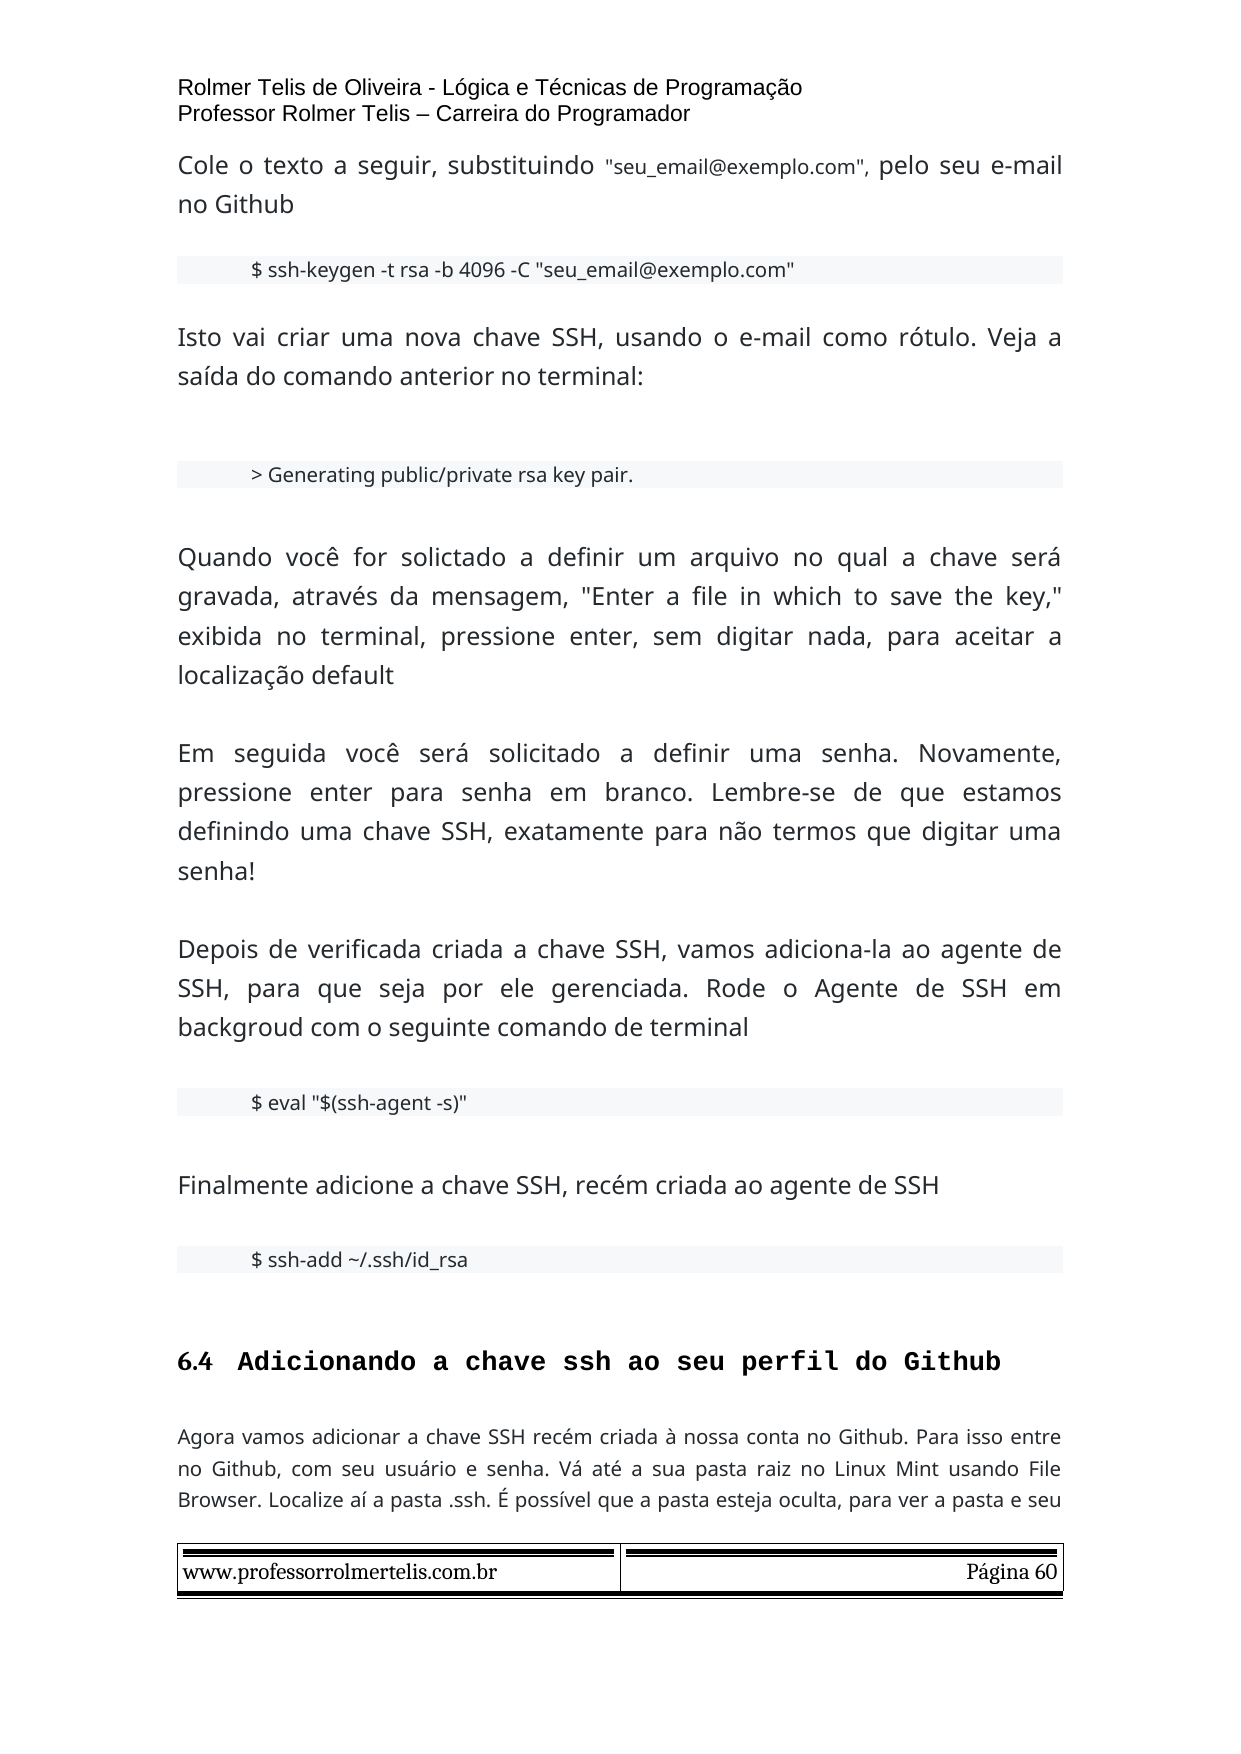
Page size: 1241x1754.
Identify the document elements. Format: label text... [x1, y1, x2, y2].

text Isto vai criar uma nova chave SSH, usando o e-mail como rótulo. Veja a saída do comando anterior no terminal: [177, 320, 1063, 393]
text Finalmente adicione a chave SSH, recém criada ao agente de SSH [177, 1167, 1063, 1202]
text Em seguida você será solicitado a definir uma senha. Novamente, pressione enter para senha em branco. Lembre-se de que estamos definindo uma chave SSH, exatamente para não termos que digitar uma senha! [177, 736, 1063, 887]
list $ ssh-keygen -t rsa -b 4096 -C "seu_email@exemplo.com" [177, 256, 1063, 284]
text Cole o texto a seguir, substituindo "seu_email@exemplo.com", pelo seu e-mail no Github [177, 148, 1063, 221]
subtitle Adicionando a chave ssh ao seu perfil do Github [177, 1346, 1063, 1378]
text Quando você for solictado a definir um arquivo no qual a chave será gravada, através da mensagem, "Enter a file in which to save the key," exibida no terminal, pressione enter, sem digitar nada, para aceitar a localização default [177, 540, 1063, 691]
list $ eval "$(ssh-agent -s)" [177, 1088, 1063, 1116]
list > Generating public/private rsa key pair. [177, 461, 1063, 488]
text Depois de verificada criada a chave SSH, vamos adiciona-la ao agente de SSH, para que seja por ele gerenciada. Rode o Agente de SSH em backgroud com o seguinte comando de terminal [177, 932, 1063, 1044]
list $ ssh-add ~/.ssh/id_rsa [177, 1246, 1063, 1273]
text Agora vamos adicionar a chave SSH recém criada à nossa conta no Github. Para isso entre no Github, com seu usuário e senha. Vá até a sua pasta raiz no Linux Mint usando File Browser. Localize aí a pasta .ssh. É possível que a pasta esteja oculta, para ver a pasta e seu [177, 1422, 1063, 1514]
